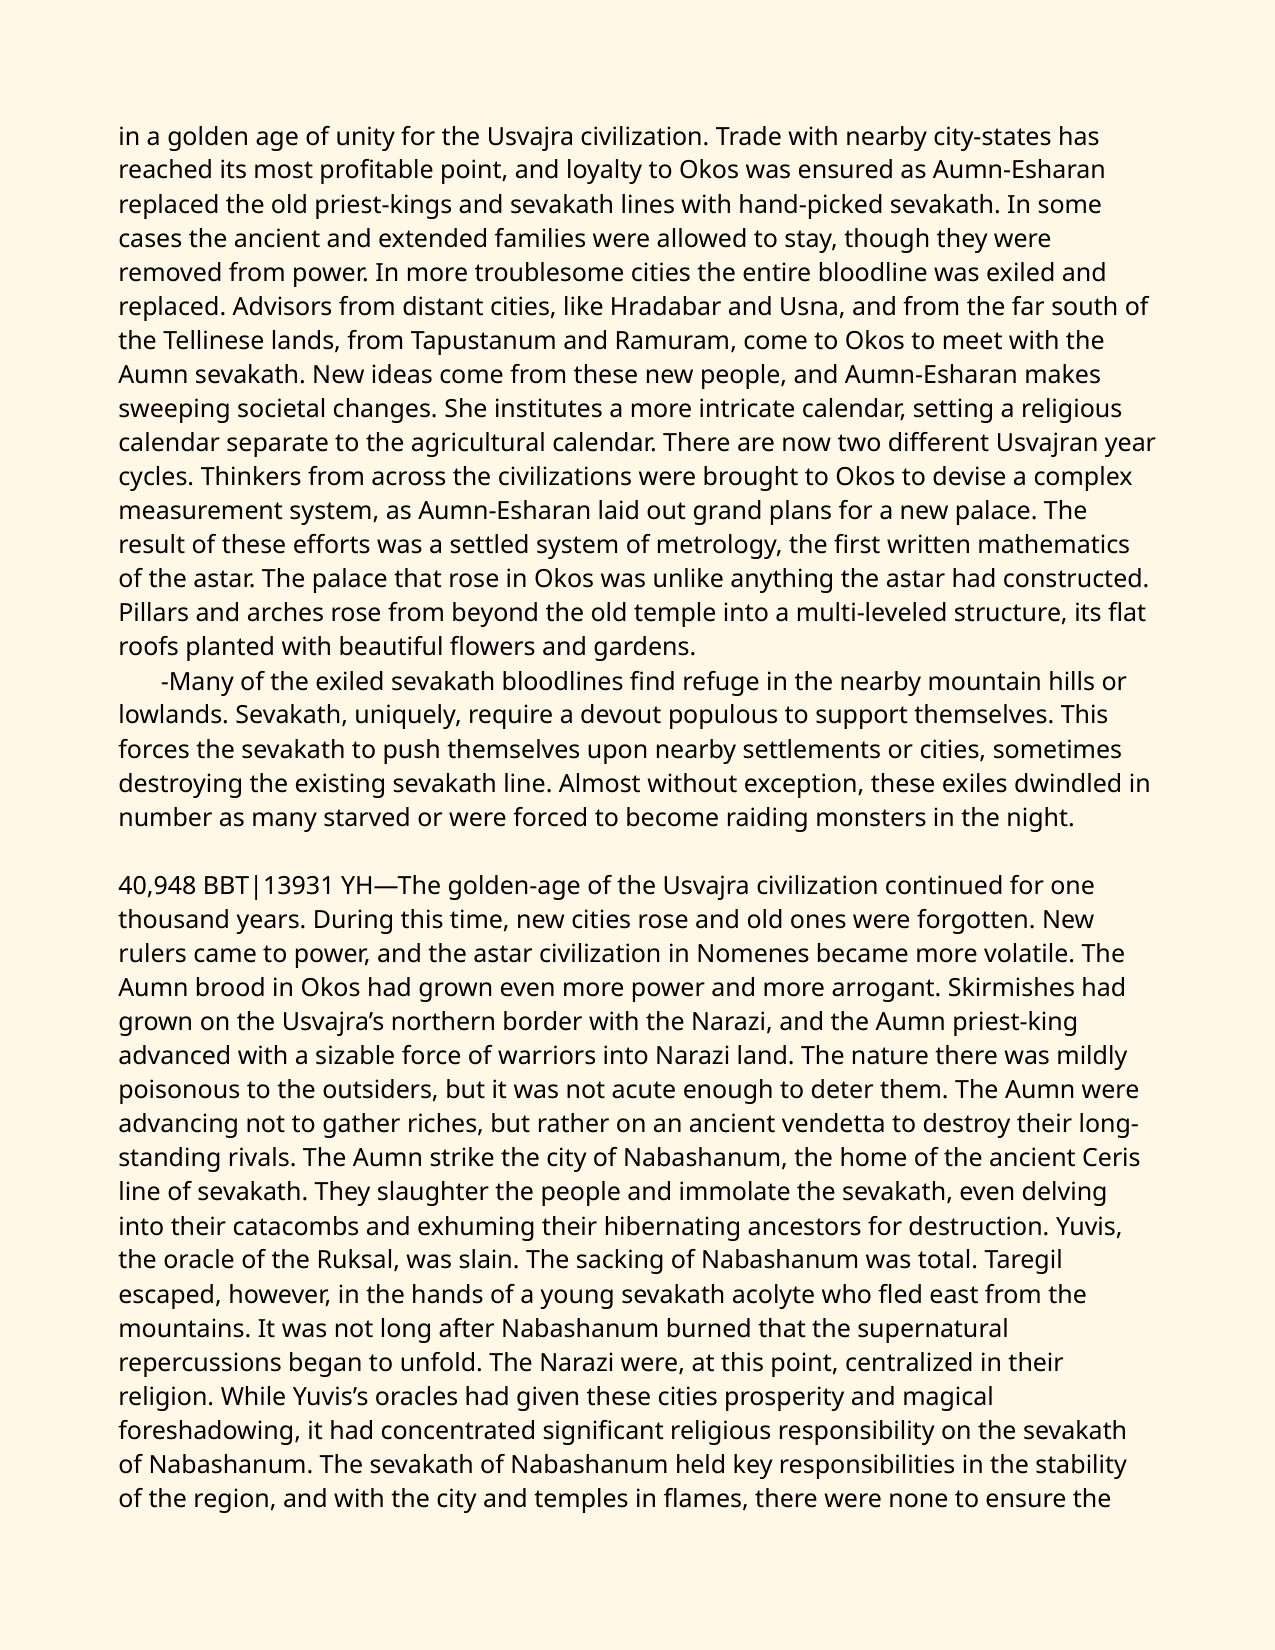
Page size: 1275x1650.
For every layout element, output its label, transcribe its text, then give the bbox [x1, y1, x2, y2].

text 40,948 BBT|13931 YH—The golden-age of the Usvajra civilization continued for one thousand years. During this time, new cities rose and old ones were forgotten. New rulers came to power, and the astar civilization in Nomenes became more volatile. The Aumn brood in Okos had grown even more power and more arrogant. Skirmishes had grown on the Usvajra’s northern border with the Narazi, and the Aumn priest-king advanced with a sizable force of warriors into Narazi land. The nature there was mildly poisonous to the outsiders, but it was not acute enough to deter them. The Aumn were advancing not to gather riches, but rather on an ancient vendetta to destroy their long-standing rivals. The Aumn strike the city of Nabashanum, the home of the ancient Ceris line of sevakath. They slaughter the people and immolate the sevakath, even delving into their catacombs and exhuming their hibernating ancestors for destruction. Yuvis, the oracle of the Ruksal, was slain. The sacking of Nabashanum was total. Taregil escaped, however, in the hands of a young sevakath acolyte who fled east from the mountains. It was not long after Nabashanum burned that the supernatural repercussions began to unfold. The Narazi were, at this point, centralized in their religion. While Yuvis’s oracles had given these cities prosperity and magical foreshadowing, it had concentrated significant religious responsibility on the sevakath of Nabashanum. The sevakath of Nabashanum held key responsibilities in the stability of the region, and with the city and temples in flames, there were none to ensure the [118, 867, 1157, 1515]
text in a golden age of unity for the Usvajra civilization. Trade with nearby city-states has reached its most profitable point, and loyalty to Okos was ensured as Aumn-Esharan replaced the old priest-kings and sevakath lines with hand-picked sevakath. In some cases the ancient and extended families were allowed to stay, though they were removed from power. In more troublesome cities the entire bloodline was exiled and replaced. Advisors from distant cities, like Hradabar and Usna, and from the far south of the Tellinese lands, from Tapustanum and Ramuram, come to Okos to meet with the Aumn sevakath. New ideas come from these new people, and Aumn-Esharan makes sweeping societal changes. She institutes a more intricate calendar, setting a religious calendar separate to the agricultural calendar. There are now two different Usvajran year cycles. Thinkers from across the civilizations were brought to Okos to devise a complex measurement system, as Aumn-Esharan laid out grand plans for a new palace. The result of these efforts was a settled system of metrology, the first written mathematics of the astar. The palace that rose in Okos was unlike anything the astar had constructed. Pillars and arches rose from beyond the old temple into a multi-leveled structure, its flat roofs planted with beautiful flowers and gardens. [118, 118, 1157, 663]
text -Many of the exiled sevakath bloodlines find refuge in the nearby mountain hills or lowlands. Sevakath, uniquely, require a devout populous to support themselves. This forces the sevakath to push themselves upon nearby settlements or cities, sometimes destroying the existing sevakath line. Almost without exception, these exiles dwindled in number as many starved or were forced to become raiding monsters in the night. [118, 663, 1157, 833]
